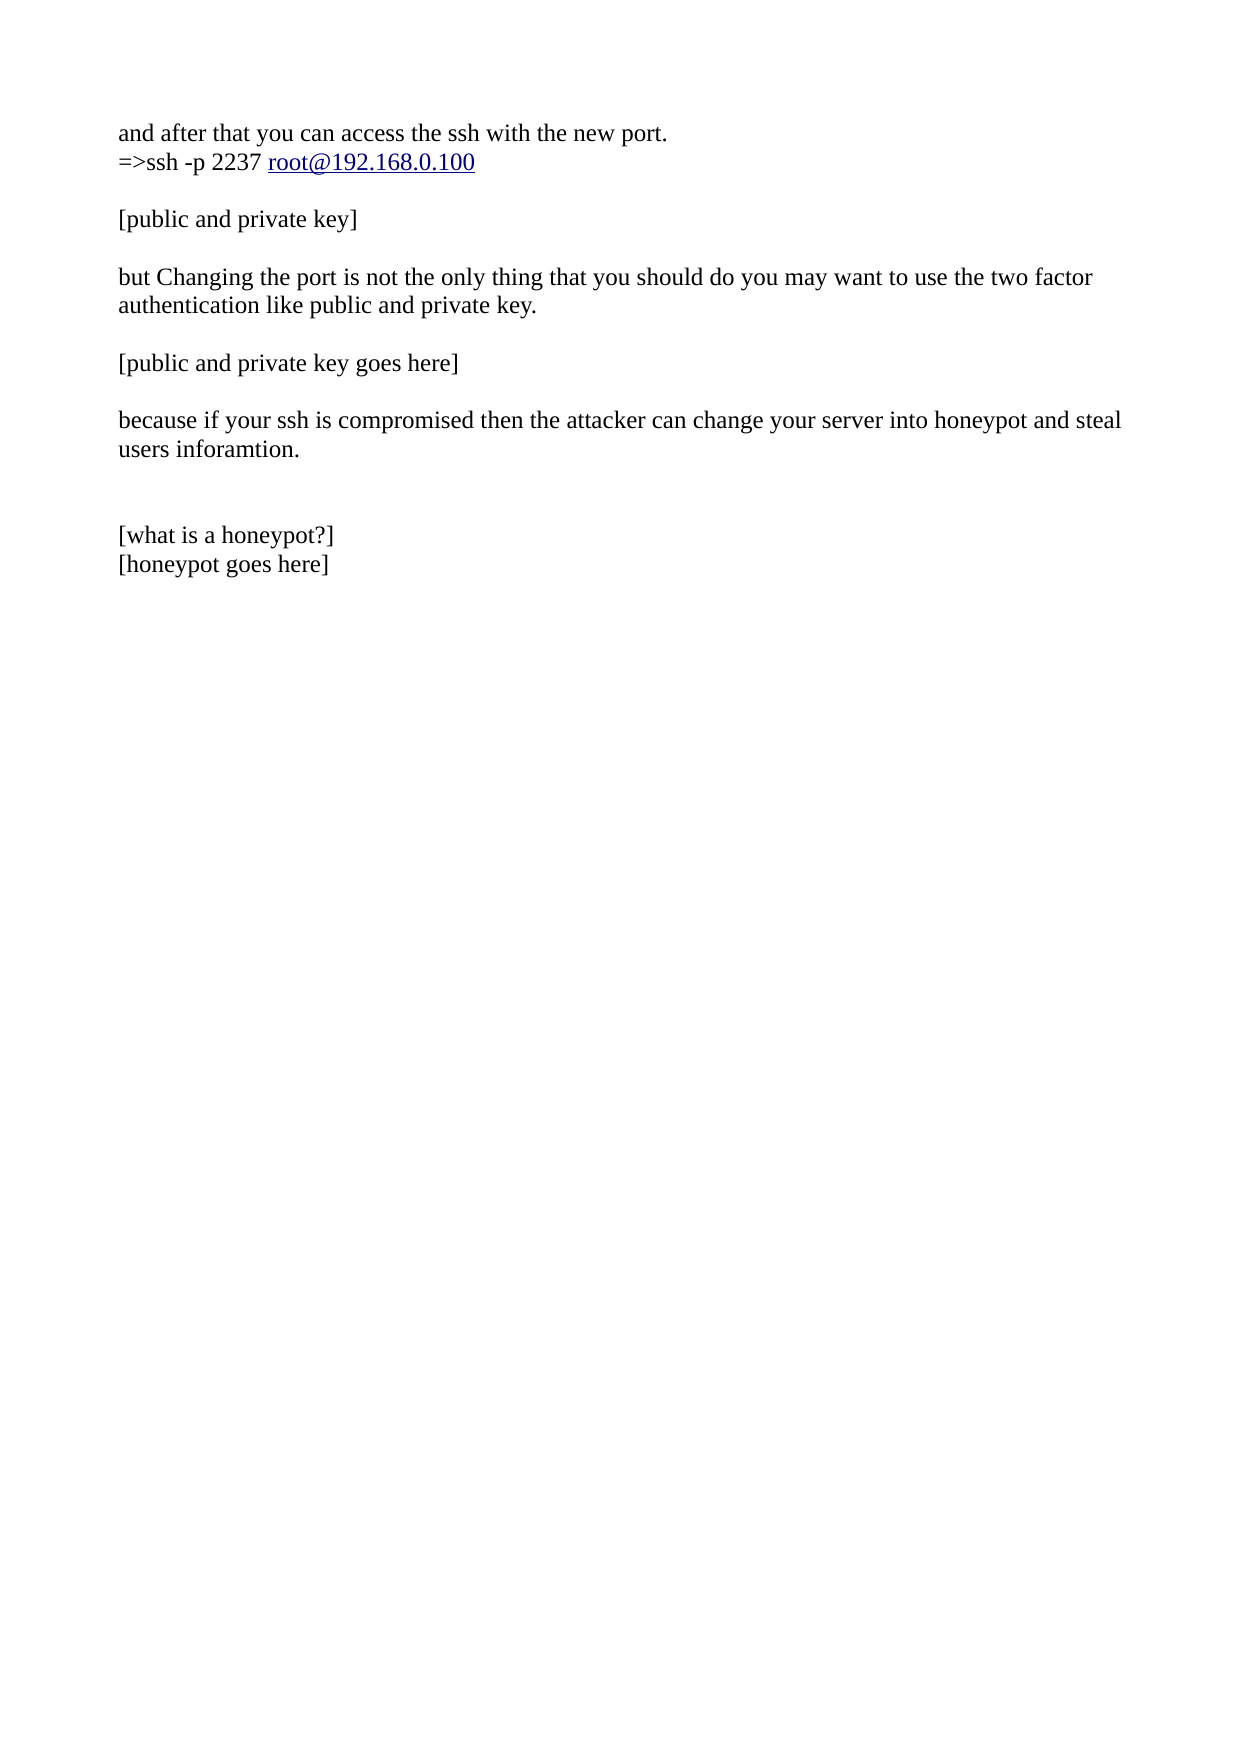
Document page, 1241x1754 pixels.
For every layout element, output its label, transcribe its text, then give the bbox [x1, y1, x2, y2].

text [public and private key goes here] [118, 348, 1122, 377]
text [public and private key] [118, 204, 1122, 233]
text =>ssh -p 2237 root@192.168.0.100 [118, 147, 1122, 176]
text [what is a honeypot?] [118, 521, 1122, 549]
text and after that you can access the ssh with the new port. [118, 118, 1122, 147]
text but Changing the port is not the only thing that you should do you may want to use the two factor authentication like public and private key. [118, 262, 1122, 319]
text because if your ssh is compromised then the attacker can change your server into honeypot and steal users inforamtion. [118, 406, 1122, 463]
text [honeypot goes here] [118, 549, 1122, 578]
